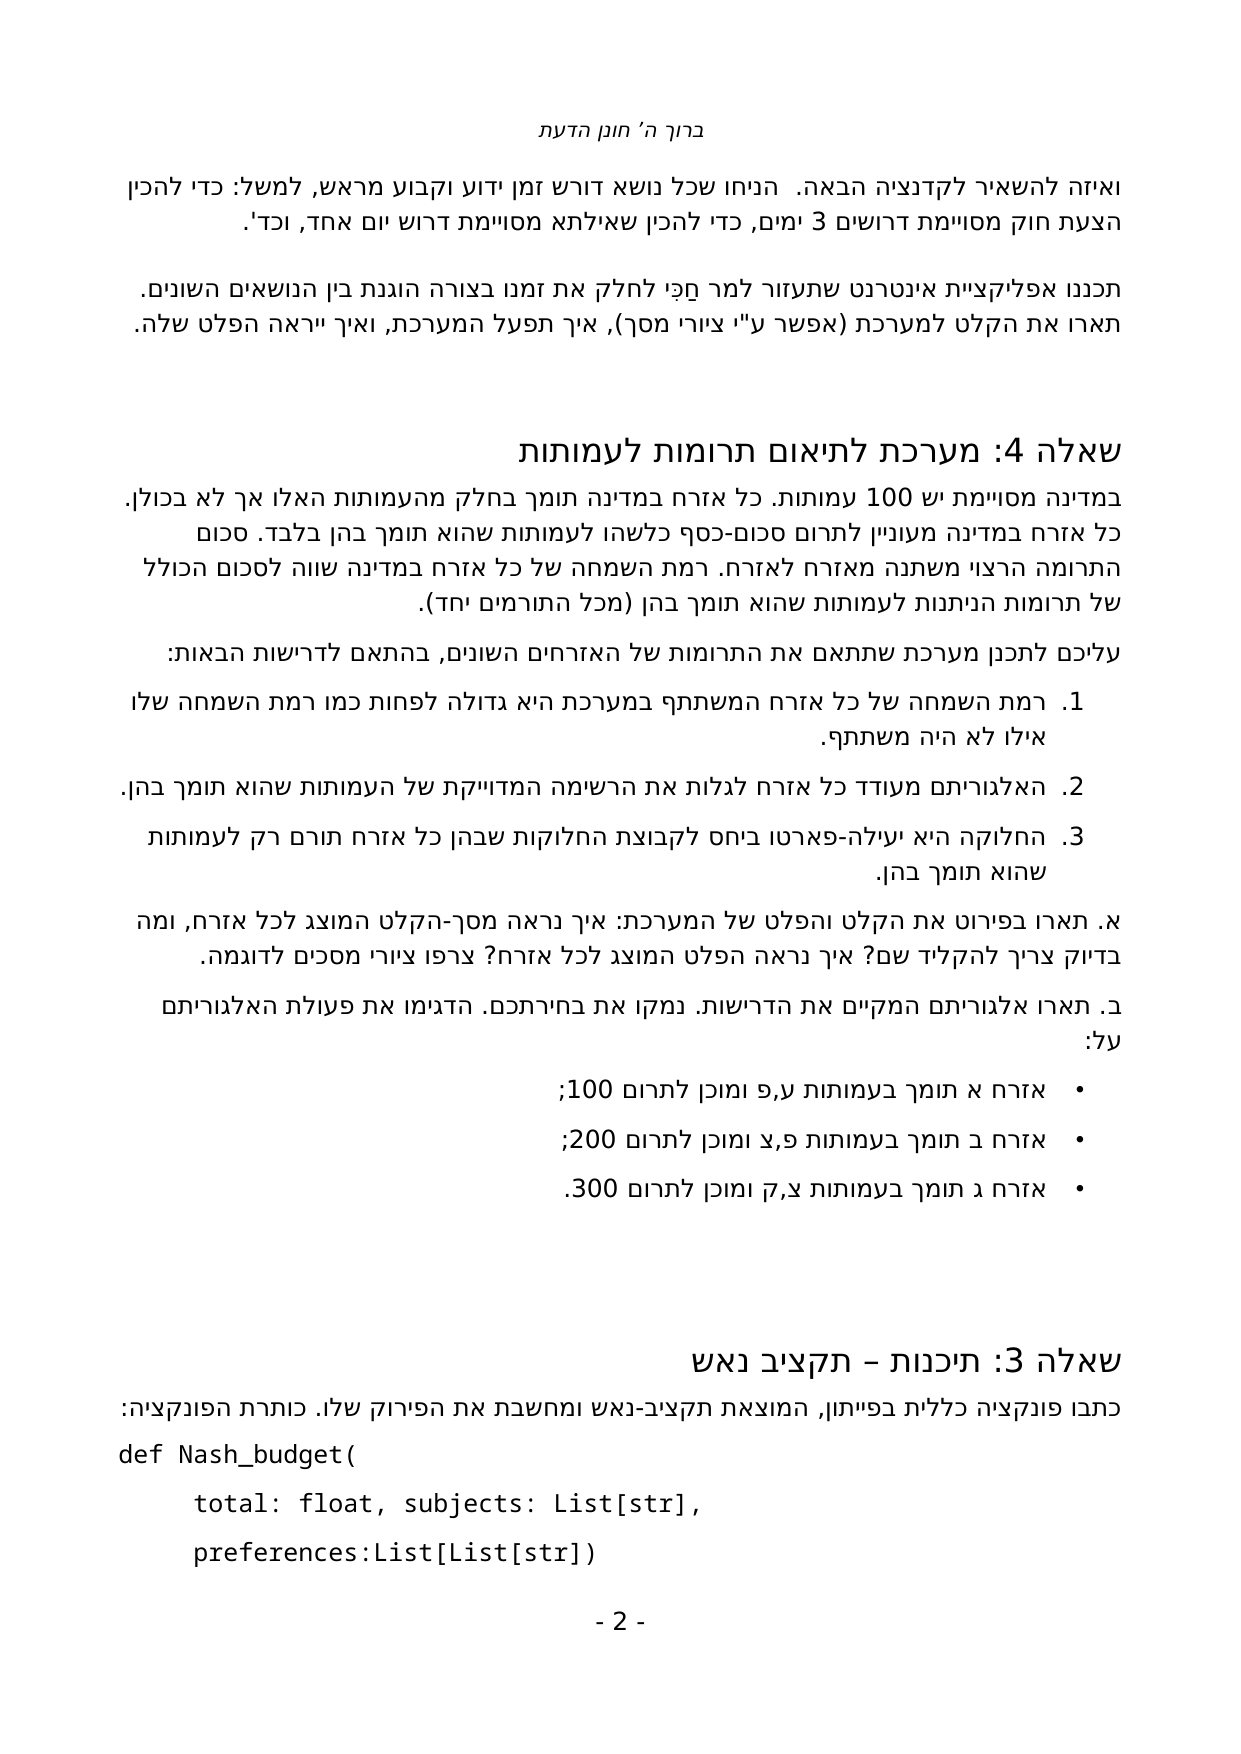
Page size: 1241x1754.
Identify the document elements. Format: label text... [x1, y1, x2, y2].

subtitle שאלה 3: תיכנות – תקציב נאש [118, 1342, 1122, 1381]
list האלגוריתם מעודד כל אזרח לגלות את הרשימה המדוייקת של העמותות שהוא תומך בהן. [118, 772, 1084, 801]
list רמת השמחה של כל אזרח המשתתף במערכת היא גדולה לפחות כמו רמת השמחה שלו אילו לא היה משתתף. [118, 687, 1084, 752]
text תכננו אפליקציית אינטרנט שתעזור למר חַכִּי לחלק את זמנו בצורה הוגנת בין הנושאים השונים. תארו את הקלט למערכת (אפשר ע"י ציורי מסך), איך תפעל המערכת, ואיך ייראה הפלט שלה. [118, 274, 1122, 338]
text עליכם לתכנן מערכת שתתאם את התרומות של האזרחים השונים, בהתאם לדרישות הבאות: [118, 638, 1122, 667]
text ואיזה להשאיר לקדנציה הבאה. הניחו שכל נושא דורש זמן ידוע וקבוע מראש, למשל: כדי להכין הצעת חוק מסויימת דרושים 3 ימים, כדי להכין שאילתא מסויימת דרוש יום אחד, וכד'. [118, 172, 1122, 236]
text במדינה מסויימת יש 100 עמותות. כל אזרח במדינה תומך בחלק מהעמותות האלו אך לא בכולן. כל אזרח במדינה מעוניין לתרום סכום-כסף כלשהו לעמותות שהוא תומך בהן בלבד. סכום התרומה הרצוי משתנה מאזרח לאזרח. רמת השמחה של כל אזרח במדינה שווה לסכום הכולל של תרומות הניתנות לעמותות שהוא תומך בהן (מכל התורמים יחד). [118, 483, 1122, 617]
text א. תארו בפירוט את הקלט והפלט של המערכת: איך נראה מסך-הקלט המוצג לכל אזרח, ומה בדיוק צריך להקליד שם? איך נראה הפלט המוצג לכל אזרח? צרפו ציורי מסכים לדוגמה. [118, 906, 1122, 970]
text כתבו פונקציה כללית בפייתון, המוצאת תקציב-נאש ומחשבת את הפירוק שלו. כותרת הפונקציה: [118, 1393, 1122, 1422]
list אזרח ב תומך בעמותות פ,צ ומוכן לתרום 200; [118, 1125, 1084, 1154]
text preferences:List[List[str]) [118, 1534, 1122, 1568]
text total: float, subjects: List[str], [118, 1486, 1122, 1519]
subtitle שאלה 4: מערכת לתיאום תרומות לעמותות [118, 432, 1122, 471]
text ב. תארו אלגוריתם המקיים את הדרישות. נמקו את בחירתכם. הדגימו את פעולת האלגוריתם על: [118, 991, 1122, 1055]
list אזרח א תומך בעמותות ע,פ ומוכן לתרום 100; [118, 1075, 1084, 1104]
list החלוקה היא יעילה-פארטו ביחס לקבוצת החלוקות שבהן כל אזרח תורם רק לעמותות שהוא תומך בהן. [118, 822, 1084, 886]
text def Nash_budget( [118, 1437, 1122, 1471]
list אזרח ג תומך בעמותות צ,ק ומוכן לתרום 300. [118, 1174, 1084, 1204]
